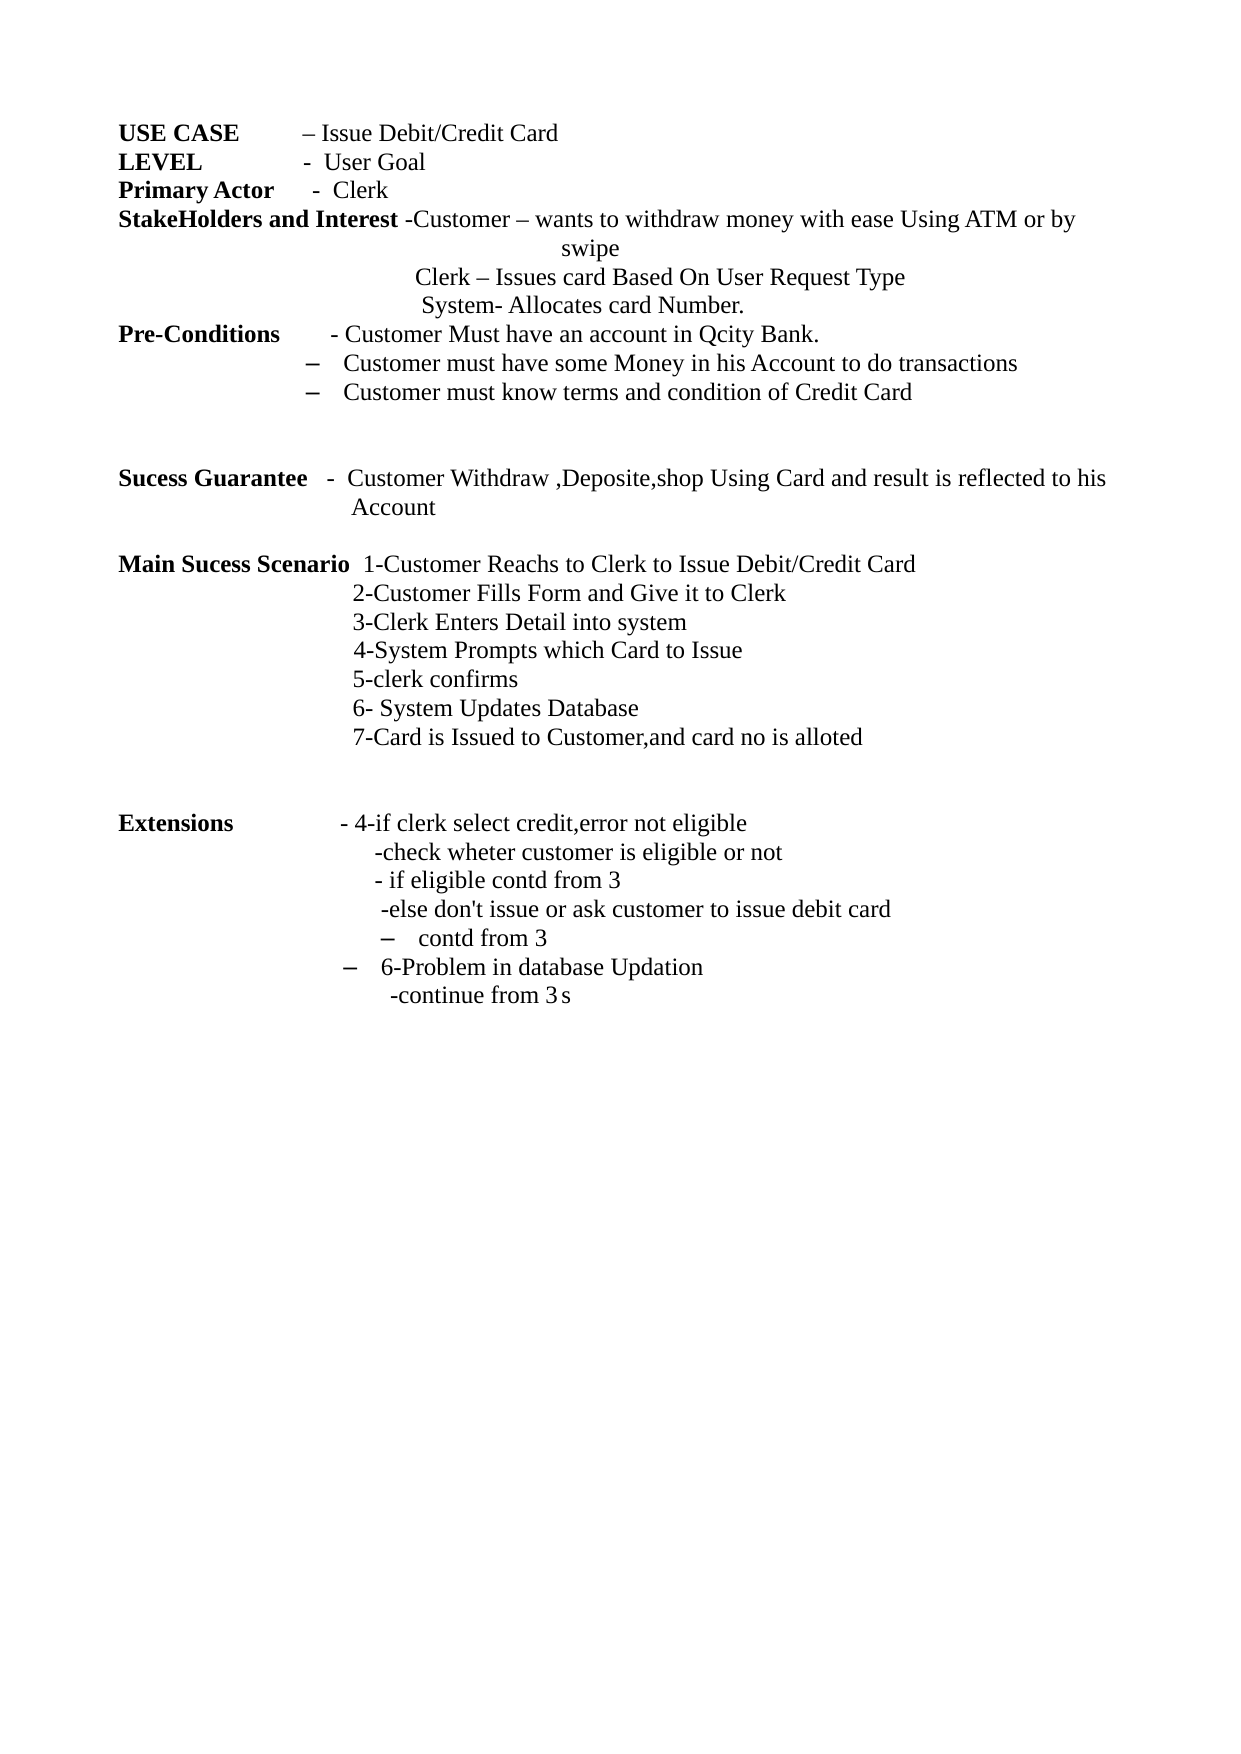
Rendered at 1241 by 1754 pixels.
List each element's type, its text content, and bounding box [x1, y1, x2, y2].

list -else don't issue or ask customer to issue debit card [306, 894, 1122, 923]
text Clerk – Issues card Based On User Request Type [118, 262, 1122, 291]
text Primary Actor - Clerk [118, 176, 1122, 204]
list 6-Problem in database Updation [343, 952, 1122, 981]
list Customer must have some Money in his Account to do transactions [306, 348, 1122, 377]
text LEVEL - User Goal [118, 147, 1122, 176]
text Extensions - 4-if clerk select credit,error not eligible [118, 808, 1122, 837]
text Sucess Guarantee - Customer Withdraw ,Deposite,shop Using Card and result is reflected to his Account [118, 463, 1122, 521]
list -check wheter customer is eligible or not [306, 837, 1122, 866]
text 4-System Prompts which Card to Issue [118, 636, 1122, 664]
text -continue from 3 s [118, 981, 1122, 1009]
list Customer must know terms and condition of Credit Card [306, 377, 1122, 406]
text 7-Card is Issued to Customer,and card no is alloted [118, 722, 1122, 751]
text 5-clerk confirms [118, 664, 1122, 693]
list - if eligible contd from 3 [306, 866, 1122, 894]
text 2-Customer Fills Form and Give it to Clerk [118, 578, 1122, 607]
text Main Sucess Scenario 1-Customer Reachs to Clerk to Issue Debit/Credit Card [118, 549, 1122, 578]
text System- Allocates card Number. [118, 291, 1122, 319]
text 3-Clerk Enters Detail into system [118, 607, 1122, 636]
text 6- System Updates Database [118, 693, 1122, 722]
text Pre-Conditions - Customer Must have an account in Qcity Bank. [118, 319, 1122, 348]
list contd from 3 [381, 923, 1122, 952]
text USE CASE – Issue Debit/Credit Card [118, 118, 1122, 147]
text StakeHolders and Interest -Customer – wants to withdraw money with ease Using ATM or by swipe [118, 204, 1122, 262]
